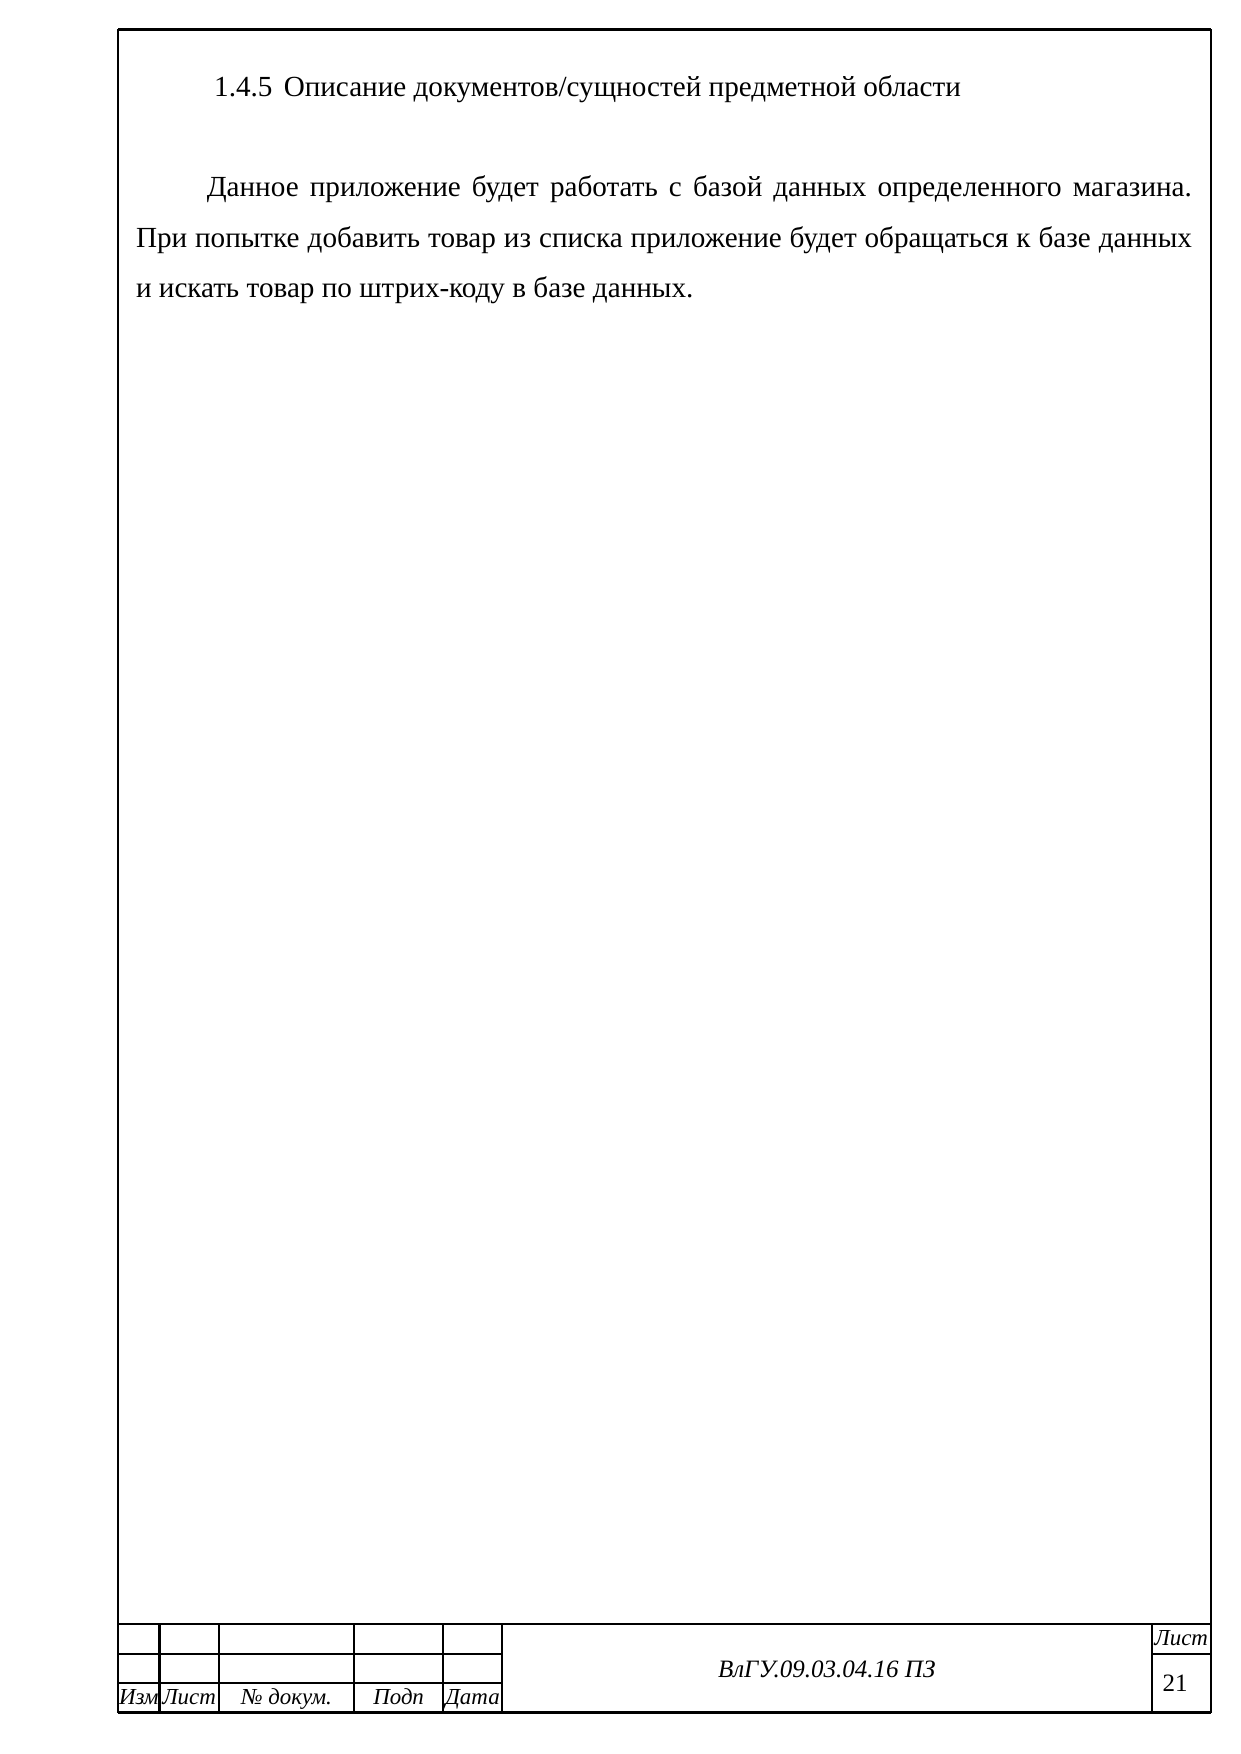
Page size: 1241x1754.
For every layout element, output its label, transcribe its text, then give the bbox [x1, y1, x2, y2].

text Данное приложение будет работать с базой данных определенного магазина. При попытке добавить товар из списка приложение будет обращаться к базе данных и искать товар по штрих-коду в базе данных. [136, 169, 1193, 304]
subtitle Описание документов/сущностей предметной области [136, 69, 1210, 102]
